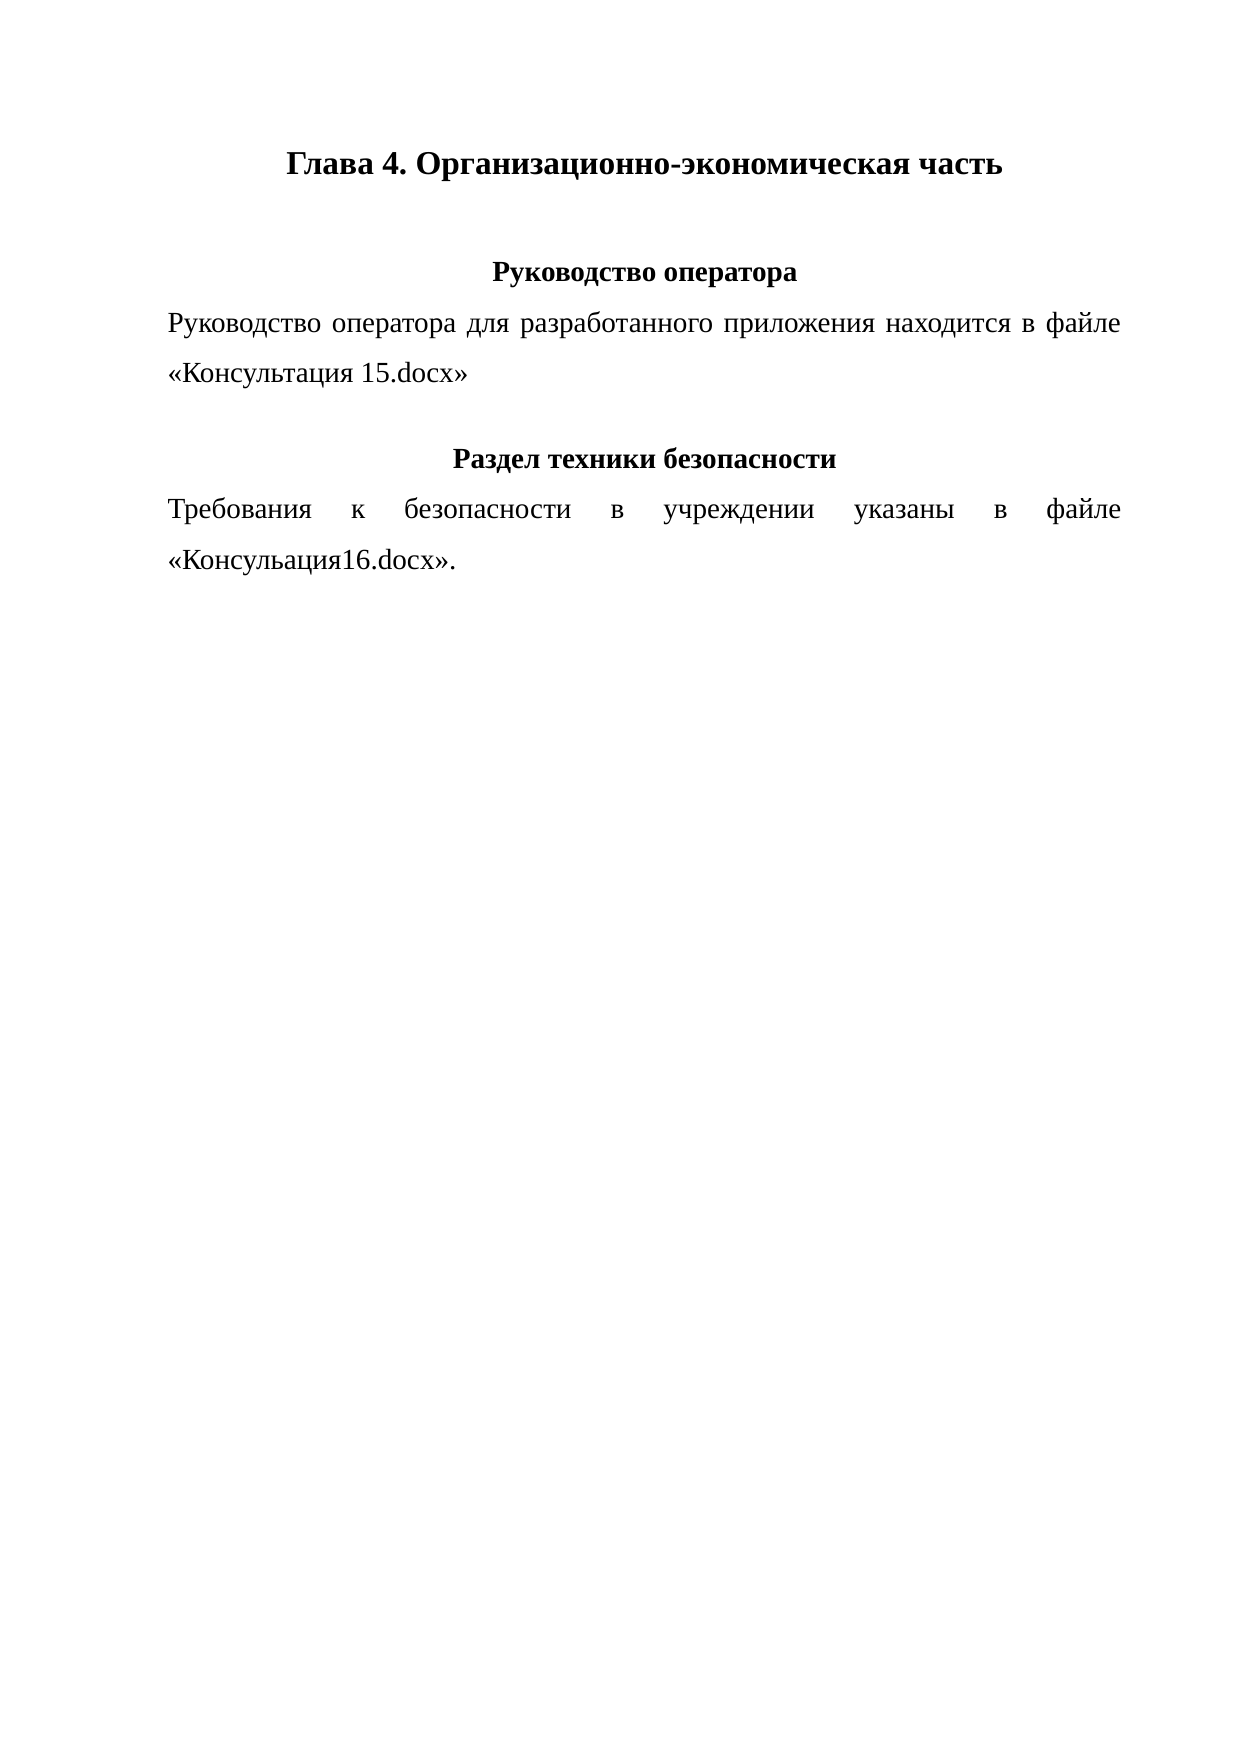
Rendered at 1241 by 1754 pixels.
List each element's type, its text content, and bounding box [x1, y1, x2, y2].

subtitle Руководство оператора [167, 254, 1122, 288]
text Руководство оператора для разработанного приложения находится в файле «Консультация 15.docx» [167, 305, 1122, 388]
text Требования к безопасности в учреждении указаны в файле «Консульация16.docx». [167, 492, 1122, 576]
subtitle Раздел техники безопасности [167, 441, 1122, 475]
subtitle Глава 4. Организационно-экономическая часть [167, 143, 1122, 181]
